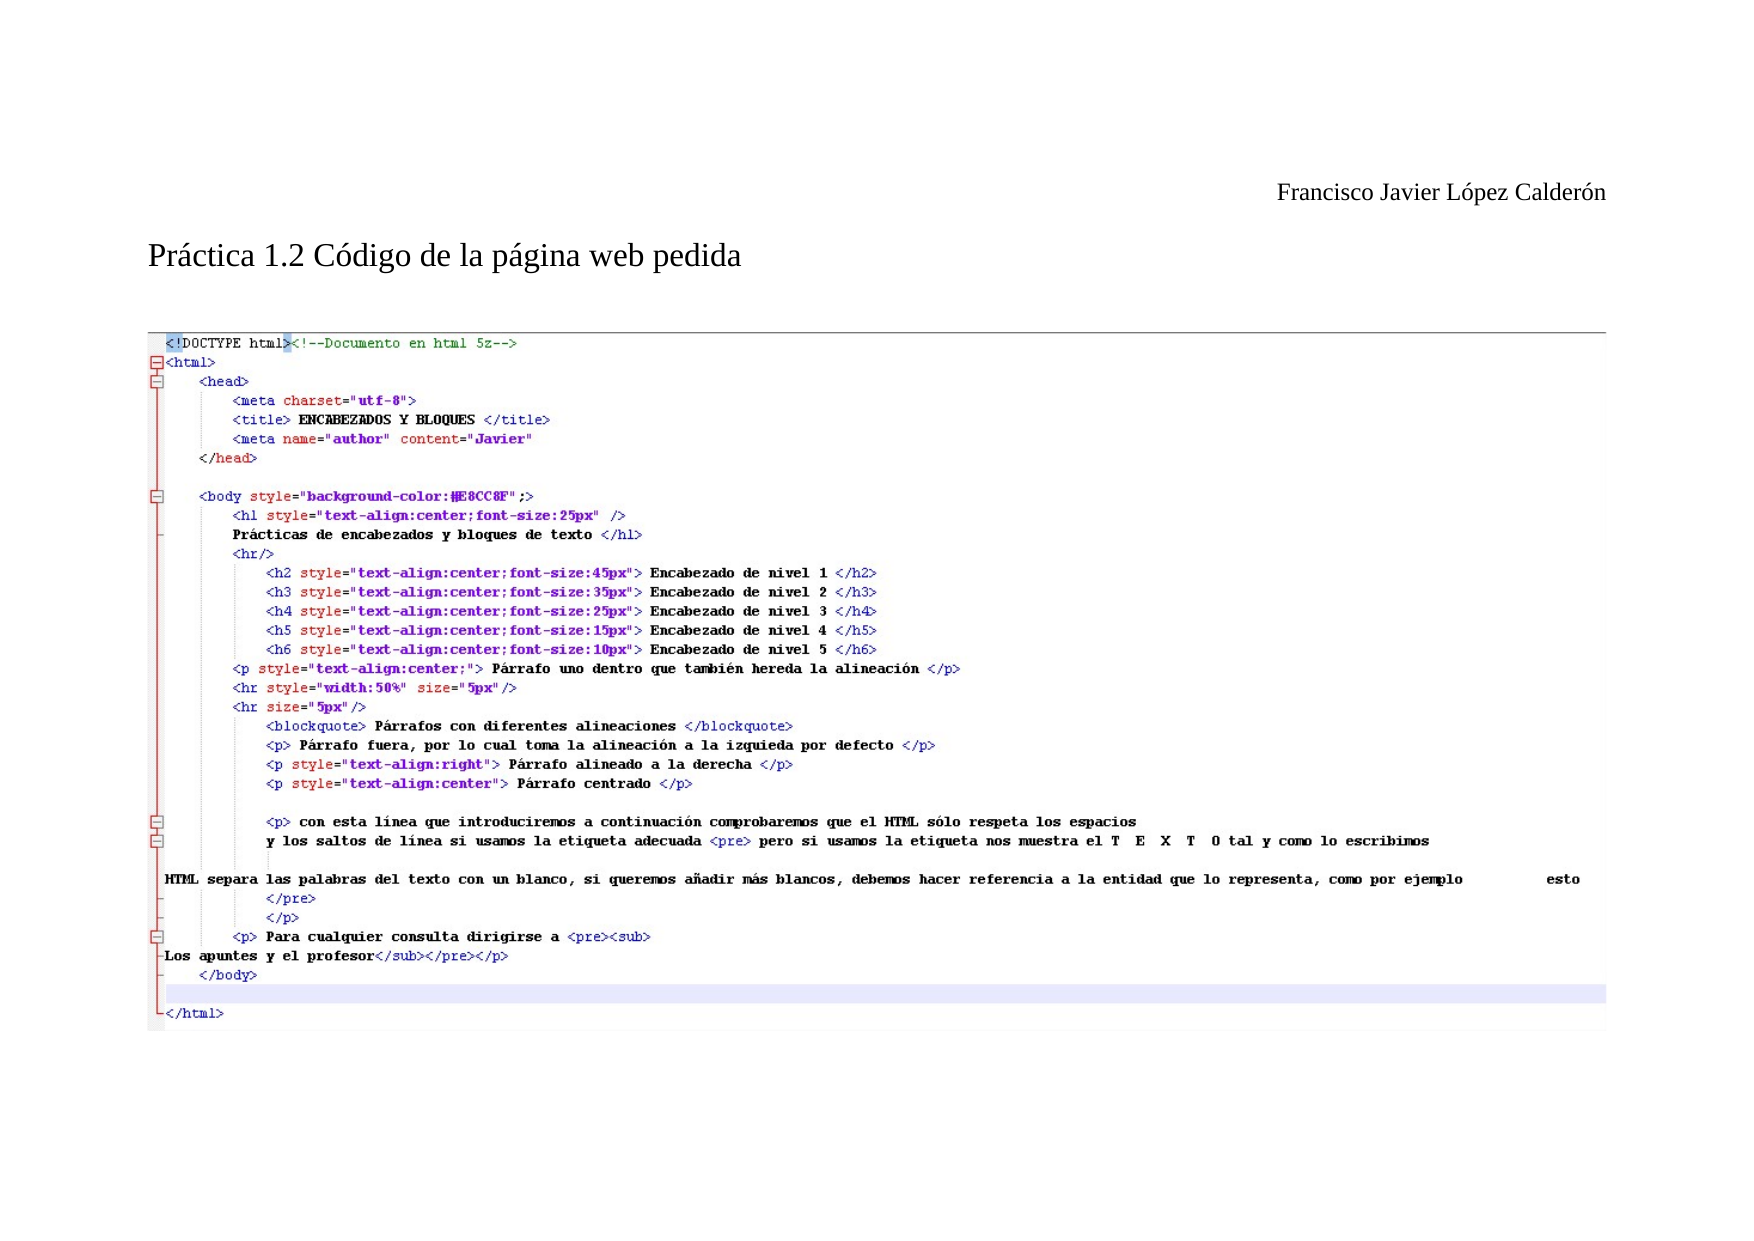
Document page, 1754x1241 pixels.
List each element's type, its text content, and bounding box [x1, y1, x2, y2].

picture [147, 332, 1607, 1031]
text Práctica 1.2 Código de la página web pedida [148, 235, 1606, 274]
